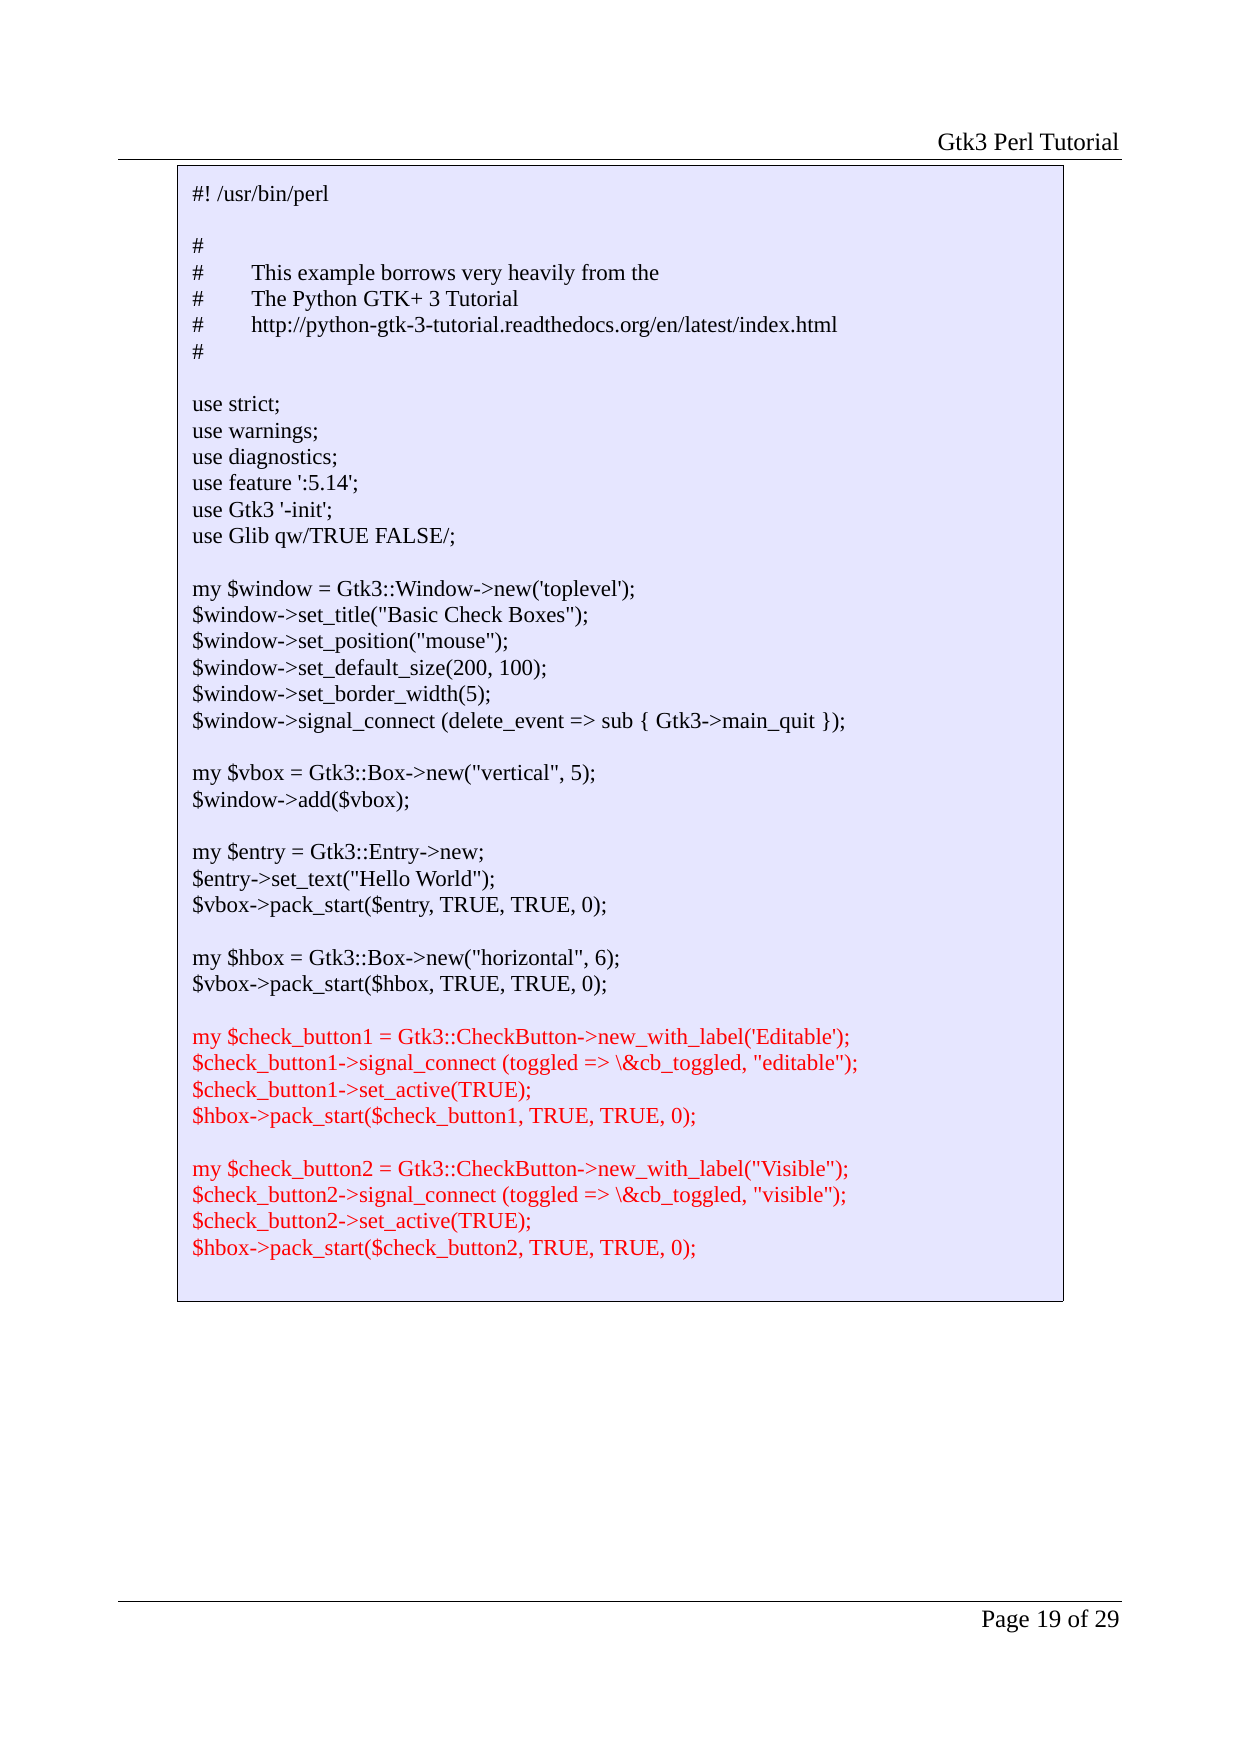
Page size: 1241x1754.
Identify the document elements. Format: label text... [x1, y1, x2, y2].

text $window->add($vbox); [178, 771, 1063, 797]
text $check_button1->set_active(TRUE); [178, 1061, 1063, 1087]
text my $check_button1 = Gtk3::CheckButton->new_with_label('Editable'); [178, 1008, 1063, 1034]
text $hbox->pack_start($check_button1, TRUE, TRUE, 0); [178, 1087, 1063, 1113]
text use Glib qw/TRUE FALSE/; [178, 507, 1063, 534]
text $vbox->pack_start($hbox, TRUE, TRUE, 0); [178, 955, 1063, 982]
text my $vbox = Gtk3::Box->new("vertical", 5); [178, 744, 1063, 771]
text my $window = Gtk3::Window->new('toplevel'); [178, 560, 1063, 586]
text use warnings; [178, 402, 1063, 428]
text $window->set_position("mouse"); [178, 613, 1063, 639]
text $check_button1->signal_connect (toggled => \&cb_toggled, "editable"); [178, 1034, 1063, 1061]
text my $hbox = Gtk3::Box->new("horizontal", 6); [178, 929, 1063, 955]
text # The Python GTK+ 3 Tutorial [178, 270, 1063, 296]
text # This example borrows very heavily from the [178, 244, 1063, 270]
text $window->set_title("Basic Check Boxes"); [178, 586, 1063, 613]
text my $entry = Gtk3::Entry->new; [178, 823, 1063, 850]
text use strict; [178, 376, 1063, 402]
text $hbox->pack_start($check_button2, TRUE, TRUE, 0); [178, 1219, 1063, 1245]
text $window->set_default_size(200, 100); [178, 639, 1063, 665]
text $check_button2->signal_connect (toggled => \&cb_toggled, "visible"); [178, 1166, 1063, 1192]
text use diagnostics; [178, 428, 1063, 454]
text use feature ':5.14'; [178, 454, 1063, 481]
text $entry->set_text("Hello World"); [178, 850, 1063, 876]
text # http://python-gtk-3-tutorial.readthedocs.org/en/latest/index.html [178, 296, 1063, 323]
text $check_button2->set_active(TRUE); [178, 1192, 1063, 1219]
text # [178, 217, 1063, 244]
text $vbox->pack_start($entry, TRUE, TRUE, 0); [178, 876, 1063, 903]
text use Gtk3 '-init'; [178, 481, 1063, 507]
text #! /usr/bin/perl [178, 166, 1063, 191]
text $window->signal_connect (delete_event => sub { Gtk3->main_quit }); [178, 692, 1063, 718]
text $window->set_border_width(5); [178, 665, 1063, 692]
text # [178, 323, 1063, 349]
text my $check_button2 = Gtk3::CheckButton->new_with_label("Visible"); [178, 1140, 1063, 1166]
